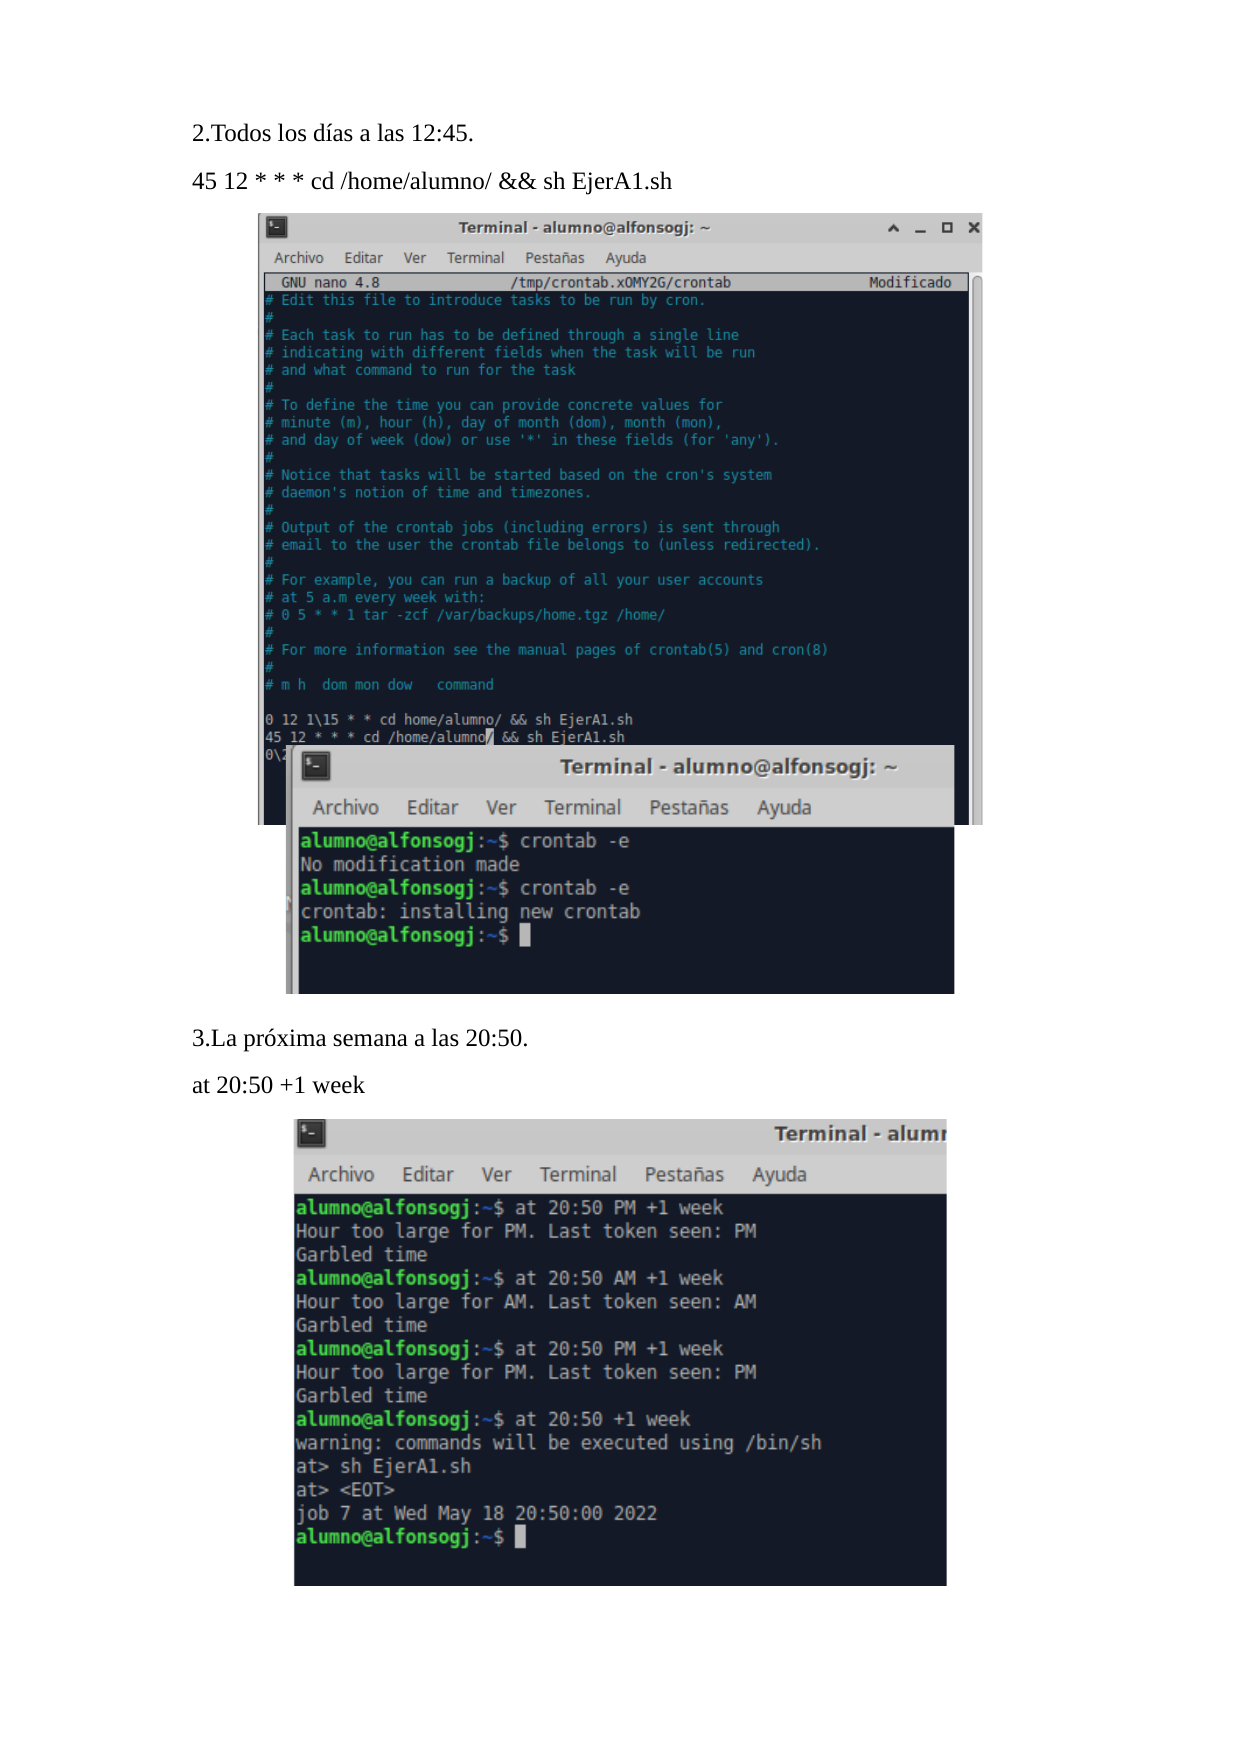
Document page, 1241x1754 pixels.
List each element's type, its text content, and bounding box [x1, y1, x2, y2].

picture [293, 1119, 947, 1586]
list Todos los días a las 12:45. [118, 118, 1122, 147]
list La próxima semana a las 20:50. [118, 1023, 1122, 1051]
list 45 12 * * * cd /home/alumno/ && sh EjerA1.sh [118, 166, 1122, 194]
list at 20:50 +1 week [118, 1070, 1122, 1099]
picture [257, 213, 983, 994]
